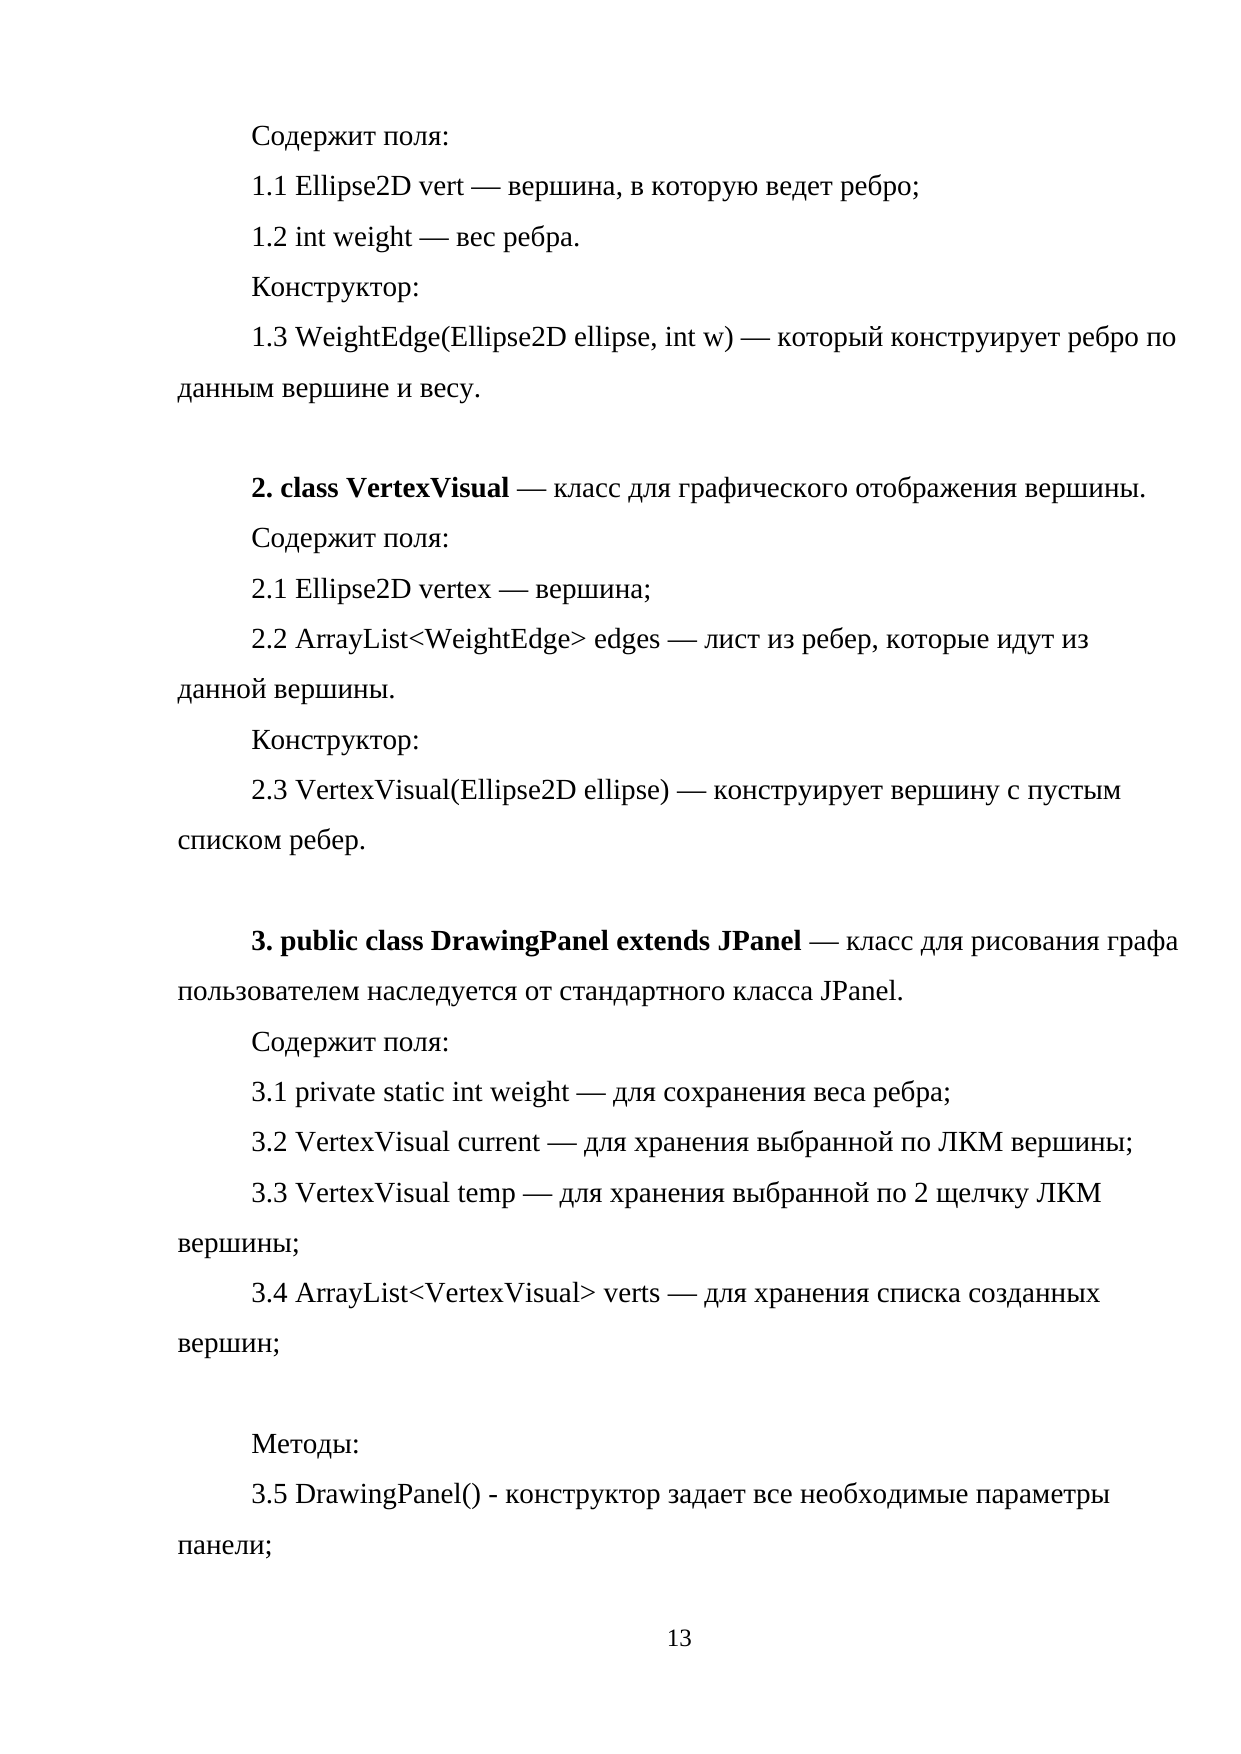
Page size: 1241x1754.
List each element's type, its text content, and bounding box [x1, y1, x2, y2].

text Конструктор: [177, 722, 1181, 755]
text 1.2 int weight — вес ребра. [177, 219, 1181, 252]
text 1.3 WeightEdge(Ellipse2D ellipse, int w) — который конструирует ребро по данным вершине и весу. [177, 319, 1181, 403]
text 3.3 VertexVisual temp — для хранения выбранной по 2 щелчку ЛКМ вершины; [177, 1175, 1181, 1258]
text Содержит поля: [177, 1024, 1181, 1057]
text 3. public class DrawingPanel extends JPanel — класс для рисования графа пользователем наследуется от стандартного класса JPanel. [177, 923, 1181, 1007]
text 3.2 VertexVisual current — для хранения выбранной по ЛКМ вершины; [177, 1124, 1181, 1158]
text 2.2 ArrayList<WeightEdge> edges — лист из ребер, которые идут из данной вершины. [177, 621, 1181, 705]
text Содержит поля: [177, 118, 1181, 152]
text 1.1 Ellipse2D vert — вершина, в которую ведет ребро; [177, 168, 1181, 202]
text 3.4 ArrayList<VertexVisual> verts — для хранения списка созданных вершин; [177, 1275, 1181, 1359]
text 2.3 VertexVisual(Ellipse2D ellipse) — конструирует вершину с пустым списком ребер. [177, 772, 1181, 856]
text Конструктор: [177, 269, 1181, 303]
text 2.1 Ellipse2D vertex — вершина; [177, 571, 1181, 604]
text Методы: [177, 1426, 1181, 1460]
text 2. class VertexVisual — класс для графического отображения вершины. [177, 470, 1181, 504]
text 3.1 private static int weight — для сохранения веса ребра; [177, 1074, 1181, 1108]
text 3.5 DrawingPanel() - конструктор задает все необходимые параметры панели; [177, 1477, 1181, 1560]
text Содержит поля: [177, 521, 1181, 554]
